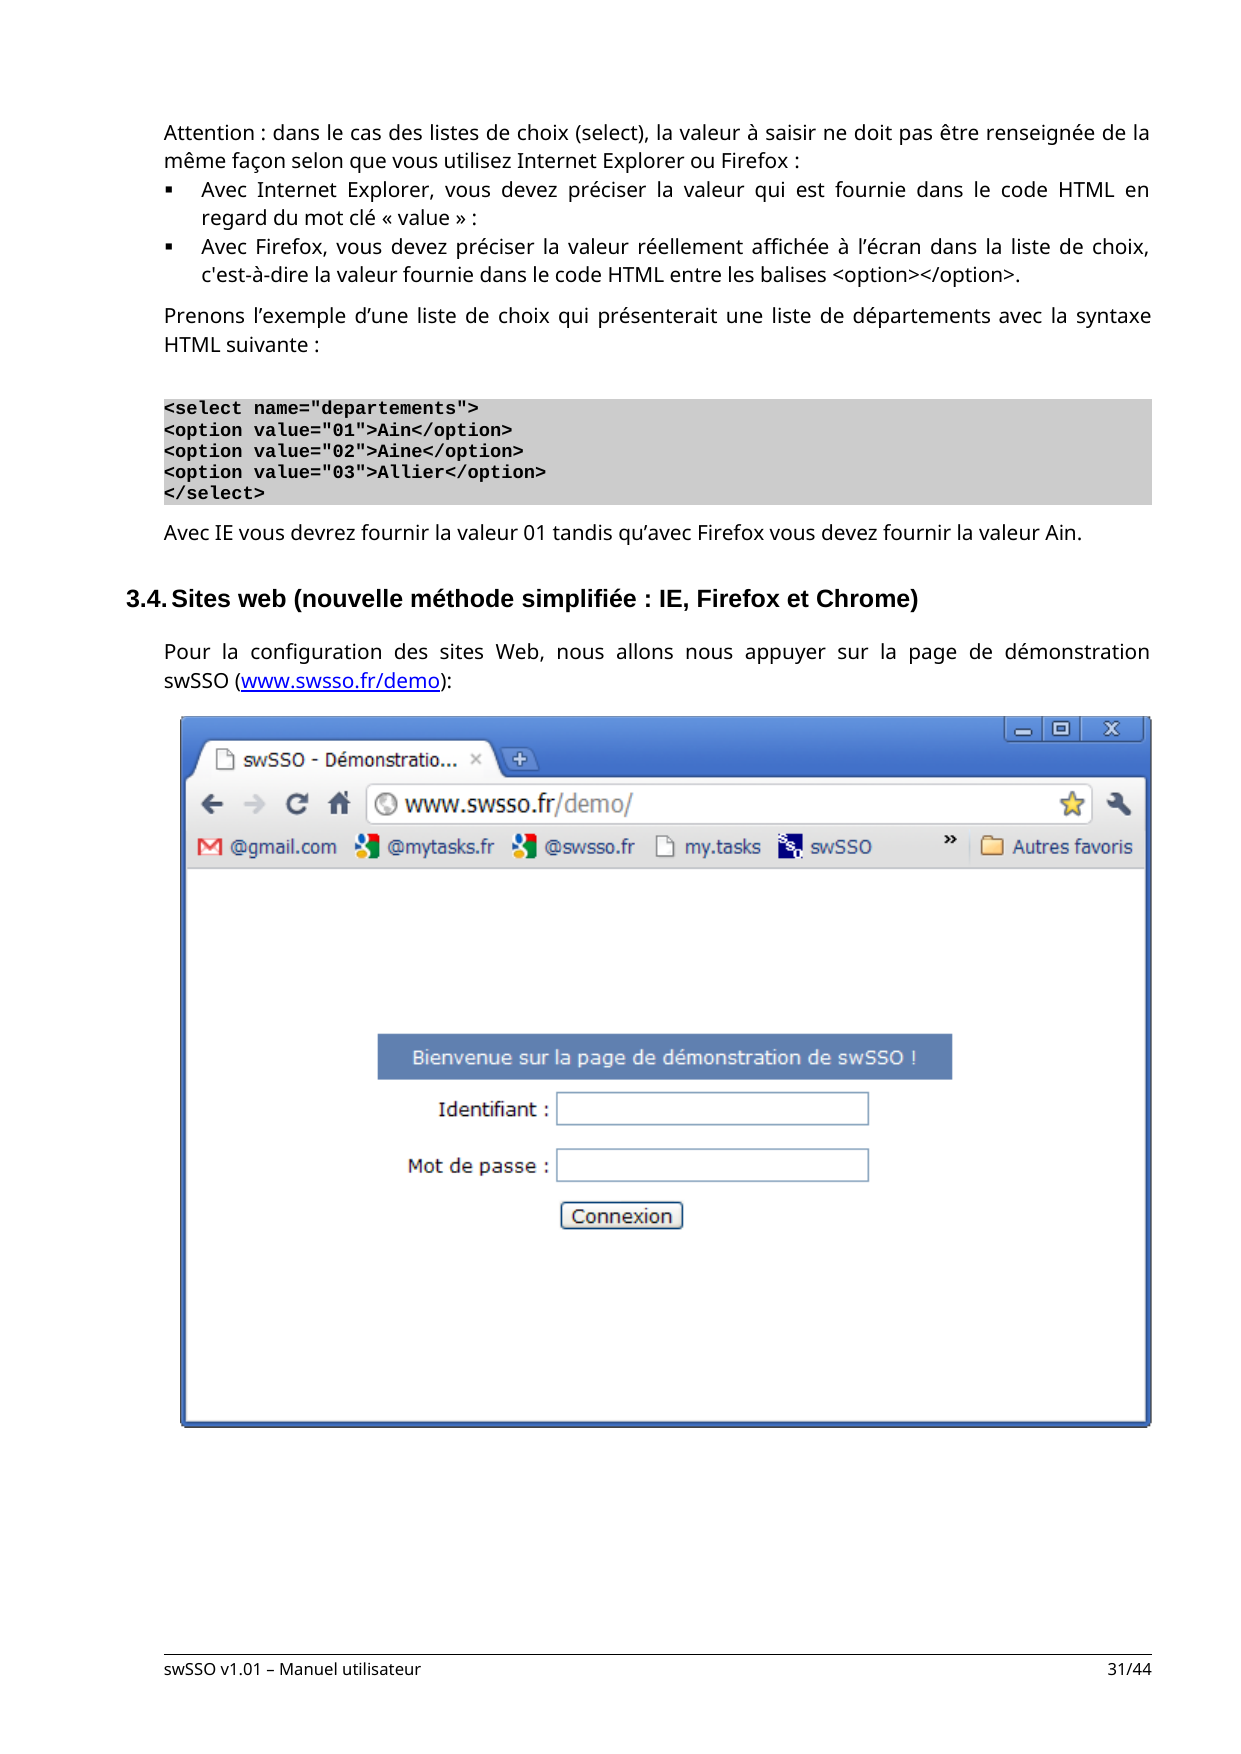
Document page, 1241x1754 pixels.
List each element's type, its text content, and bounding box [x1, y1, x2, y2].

text <option value="01">Ain</option> [164, 420, 1152, 442]
text <option value="02">Aine</option> [164, 442, 1152, 463]
text Attention : dans le cas des listes de choix (select), la valeur à saisir ne doit pas être renseignée de la même façon selon que vous utilisez Internet Explorer ou Firefox : [164, 118, 1152, 175]
text <option value="03">Allier</option> [164, 463, 1152, 484]
text <select name="departements"> [164, 399, 1152, 420]
picture [180, 716, 1152, 1428]
text Pour la configuration des sites Web, nous allons nous appuyer sur la page de démonstration swSSO (www.swsso.fr/demo): [164, 637, 1152, 694]
text </select> [164, 484, 1152, 505]
subtitle Sites web (nouvelle méthode simplifiée : IE, Firefox et Chrome) [126, 584, 1152, 612]
text Avec IE vous devrez fournir la valeur 01 tandis qu’avec Firefox vous devez fournir la valeur Ain. [164, 518, 1152, 546]
list Avec Firefox, vous devez préciser la valeur réellement affichée à l’écran dans la liste de choix, c'est-à-dire la valeur fournie dans le code HTML entre les balises <option></option>. [164, 232, 1152, 289]
text Prenons l’exemple d’une liste de choix qui présenterait une liste de départements avec la syntaxe HTML suivante : [164, 301, 1152, 358]
list Avec Internet Explorer, vous devez préciser la valeur qui est fournie dans le code HTML en regard du mot clé « value » : [164, 175, 1152, 232]
